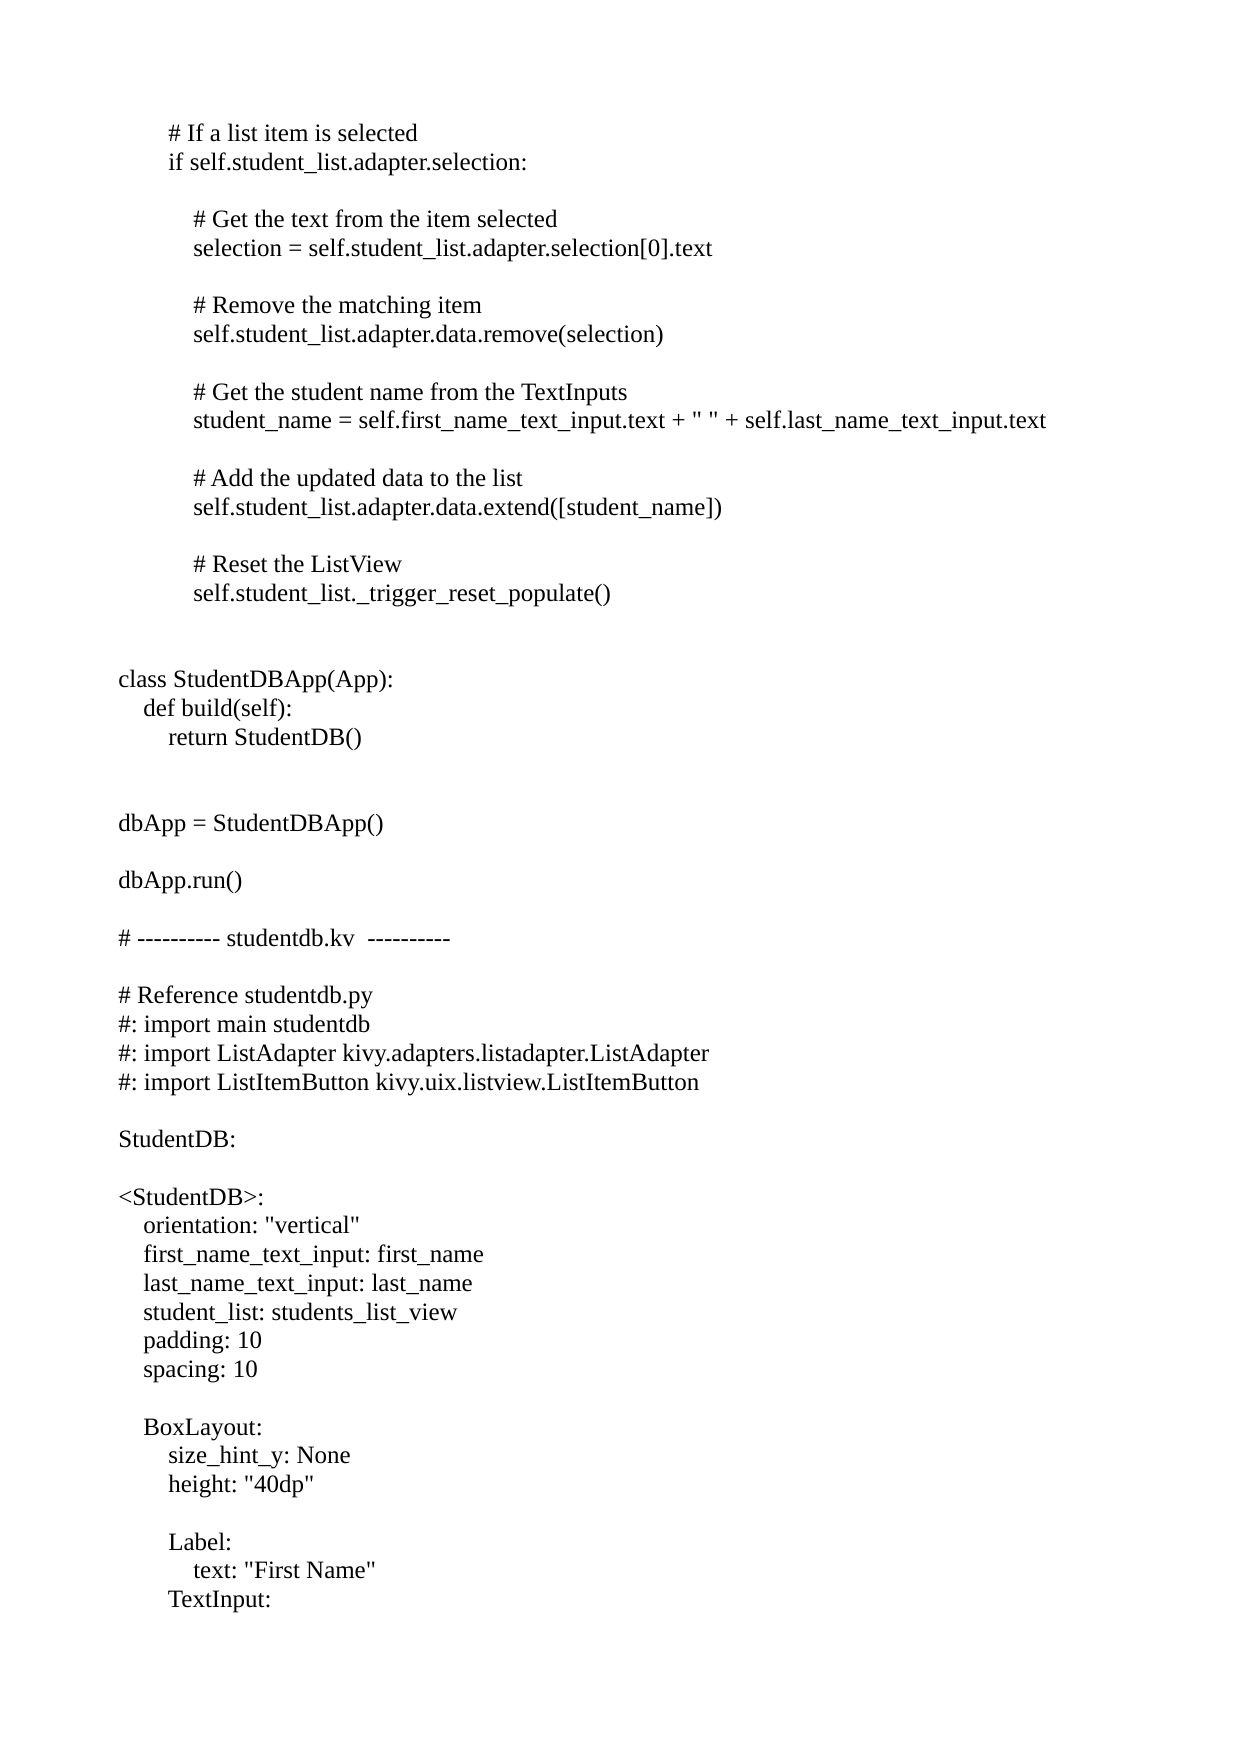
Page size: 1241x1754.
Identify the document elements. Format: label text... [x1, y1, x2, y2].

text height: "40dp" [118, 1469, 1122, 1498]
text student_name = self.first_name_text_input.text + " " + self.last_name_text_input.text [118, 406, 1122, 434]
text student_list: students_list_view [118, 1297, 1122, 1326]
text # Get the student name from the TextInputs [118, 377, 1122, 406]
text padding: 10 [118, 1326, 1122, 1354]
text TextInput: [118, 1584, 1122, 1613]
text self.student_list.adapter.data.remove(selection) [118, 319, 1122, 348]
text # Reset the ListView [118, 549, 1122, 578]
text if self.student_list.adapter.selection: [118, 147, 1122, 176]
text #: import main studentdb [118, 1009, 1122, 1038]
text self.student_list._trigger_reset_populate() [118, 578, 1122, 607]
text Label: [118, 1527, 1122, 1556]
text text: "First Name" [118, 1556, 1122, 1584]
text # Remove the matching item [118, 291, 1122, 319]
text # Get the text from the item selected [118, 204, 1122, 233]
text <StudentDB>: [118, 1182, 1122, 1211]
text # ---------- studentdb.kv ---------- [118, 923, 1122, 952]
text spacing: 10 [118, 1354, 1122, 1383]
text StudentDB: [118, 1124, 1122, 1153]
text size_hint_y: None [118, 1441, 1122, 1469]
text # If a list item is selected [118, 118, 1122, 147]
text first_name_text_input: first_name [118, 1239, 1122, 1268]
text last_name_text_input: last_name [118, 1268, 1122, 1297]
text class StudentDBApp(App): [118, 664, 1122, 693]
text #: import ListAdapter kivy.adapters.listadapter.ListAdapter [118, 1038, 1122, 1067]
text BoxLayout: [118, 1412, 1122, 1441]
text self.student_list.adapter.data.extend([student_name]) [118, 492, 1122, 521]
text selection = self.student_list.adapter.selection[0].text [118, 233, 1122, 262]
text # Add the updated data to the list [118, 463, 1122, 492]
text #: import ListItemButton kivy.uix.listview.ListItemButton [118, 1067, 1122, 1096]
text dbApp.run() [118, 866, 1122, 894]
text return StudentDB() [118, 722, 1122, 751]
text dbApp = StudentDBApp() [118, 808, 1122, 837]
text orientation: "vertical" [118, 1211, 1122, 1239]
text def build(self): [118, 693, 1122, 722]
text # Reference studentdb.py [118, 981, 1122, 1009]
